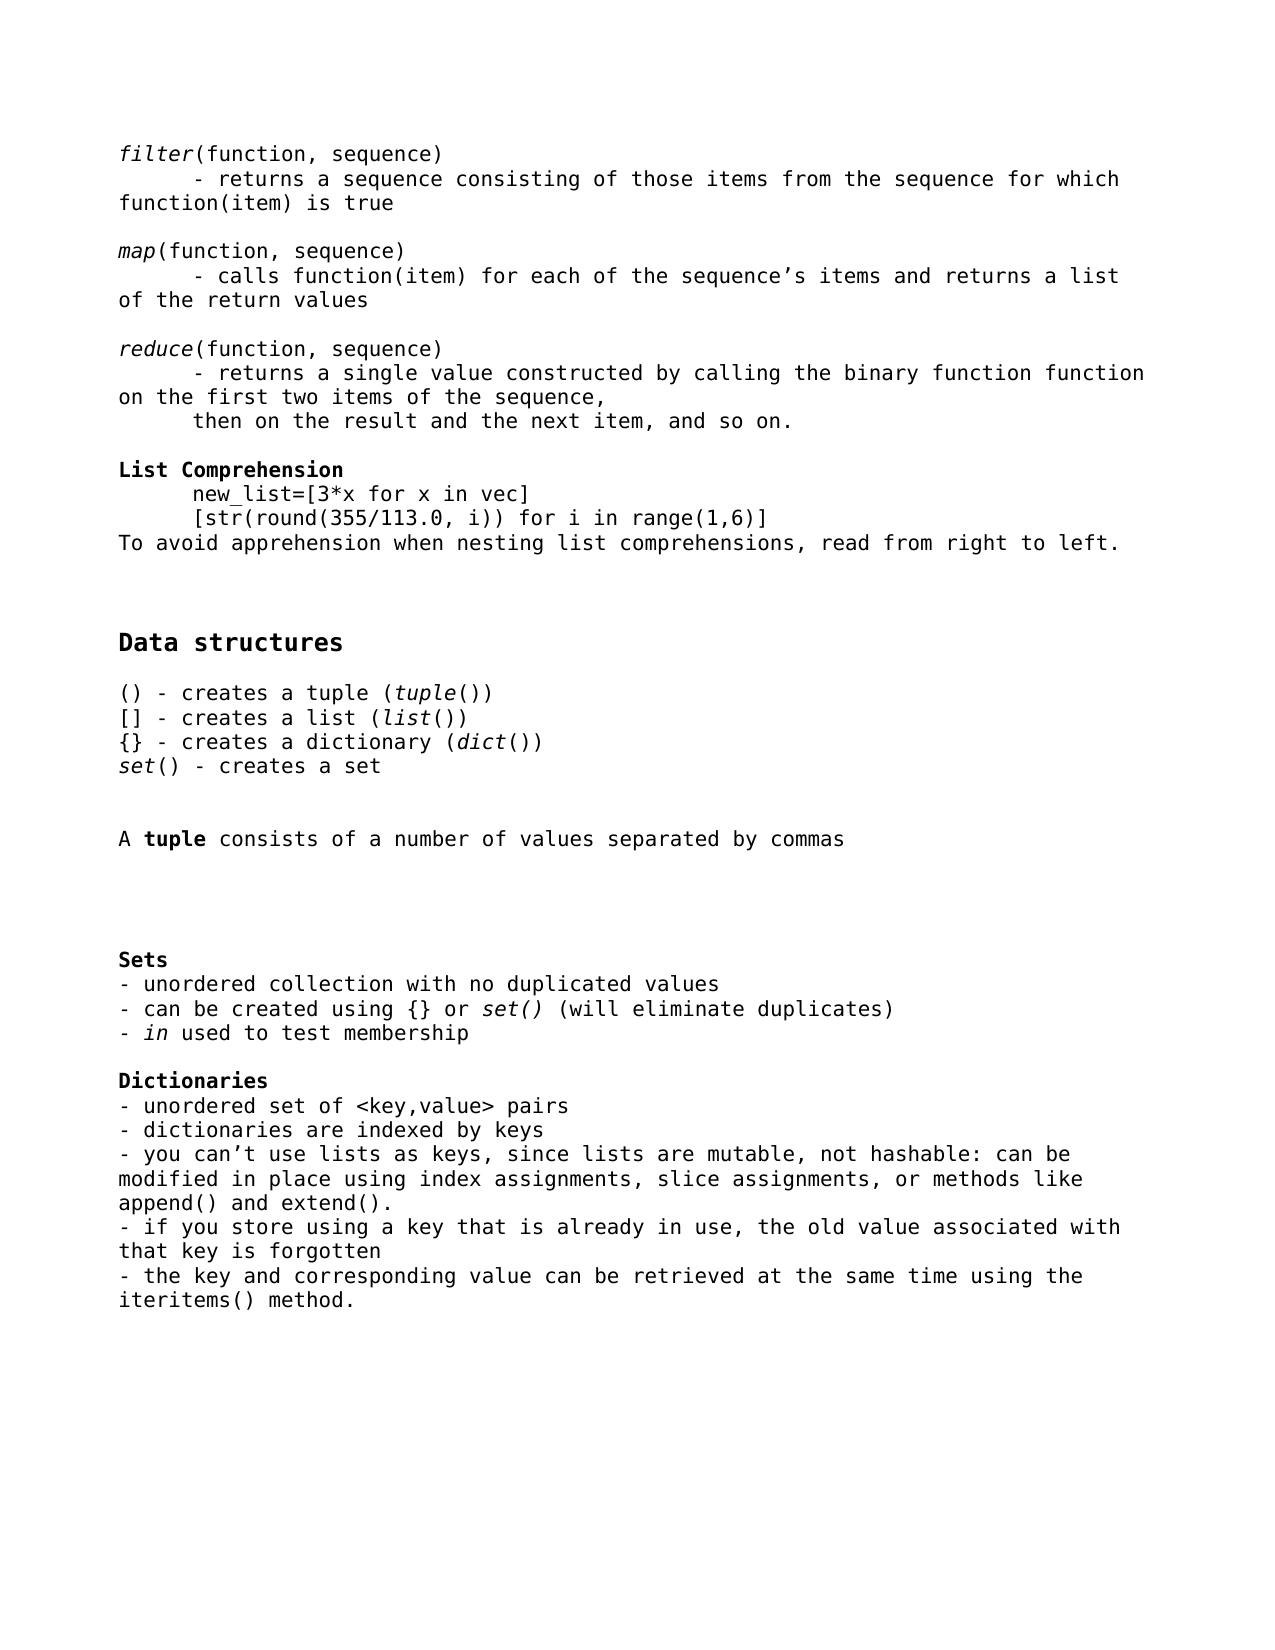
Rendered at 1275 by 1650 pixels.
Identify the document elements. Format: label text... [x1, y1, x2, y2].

text {} - creates a dictionary (dict()) [118, 730, 1157, 754]
text filter(function, sequence) [118, 142, 1157, 167]
text map(function, sequence) [118, 239, 1157, 264]
text then on the result and the next item, and so on. [118, 409, 1157, 434]
text [] - creates a list (list()) [118, 706, 1157, 730]
text - calls function(item) for each of the sequence’s items and returns a list of the return values [118, 264, 1157, 312]
text To avoid apprehension when nesting list comprehensions, read from right to left. [118, 531, 1157, 555]
text reduce(function, sequence) [118, 337, 1157, 361]
text - dictionaries are indexed by keys [118, 1118, 1157, 1142]
text - you can’t use lists as keys, since lists are mutable, not hashable: can be modified in place using index assignments, slice assignments, or methods like append() and extend(). [118, 1142, 1157, 1215]
text Sets [118, 948, 1157, 972]
text - if you store using a key that is already in use, the old value associated with that key is forgotten [118, 1215, 1157, 1264]
text - can be created using {} or set() (will eliminate duplicates) [118, 997, 1157, 1021]
text - unordered collection with no duplicated values [118, 972, 1157, 997]
text List Comprehension [118, 458, 1157, 482]
text Data structures [118, 628, 1157, 657]
text new_list=[3*x for x in vec] [118, 482, 1157, 506]
text () - creates a tuple (tuple()) [118, 681, 1157, 706]
text Dictionaries [118, 1069, 1157, 1094]
text - returns a sequence consisting of those items from the sequence for which function(item) is true [118, 167, 1157, 215]
text set() - creates a set [118, 754, 1157, 778]
text - in used to test membership [118, 1021, 1157, 1045]
text - returns a single value constructed by calling the binary function function on the first two items of the sequence, [118, 361, 1157, 409]
text [str(round(355/113.0, i)) for i in range(1,6)] [118, 506, 1157, 531]
text - the key and corresponding value can be retrieved at the same time using the iteritems() method. [118, 1264, 1157, 1312]
text - unordered set of <key,value> pairs [118, 1094, 1157, 1118]
text A tuple consists of a number of values separated by commas [118, 827, 1157, 851]
